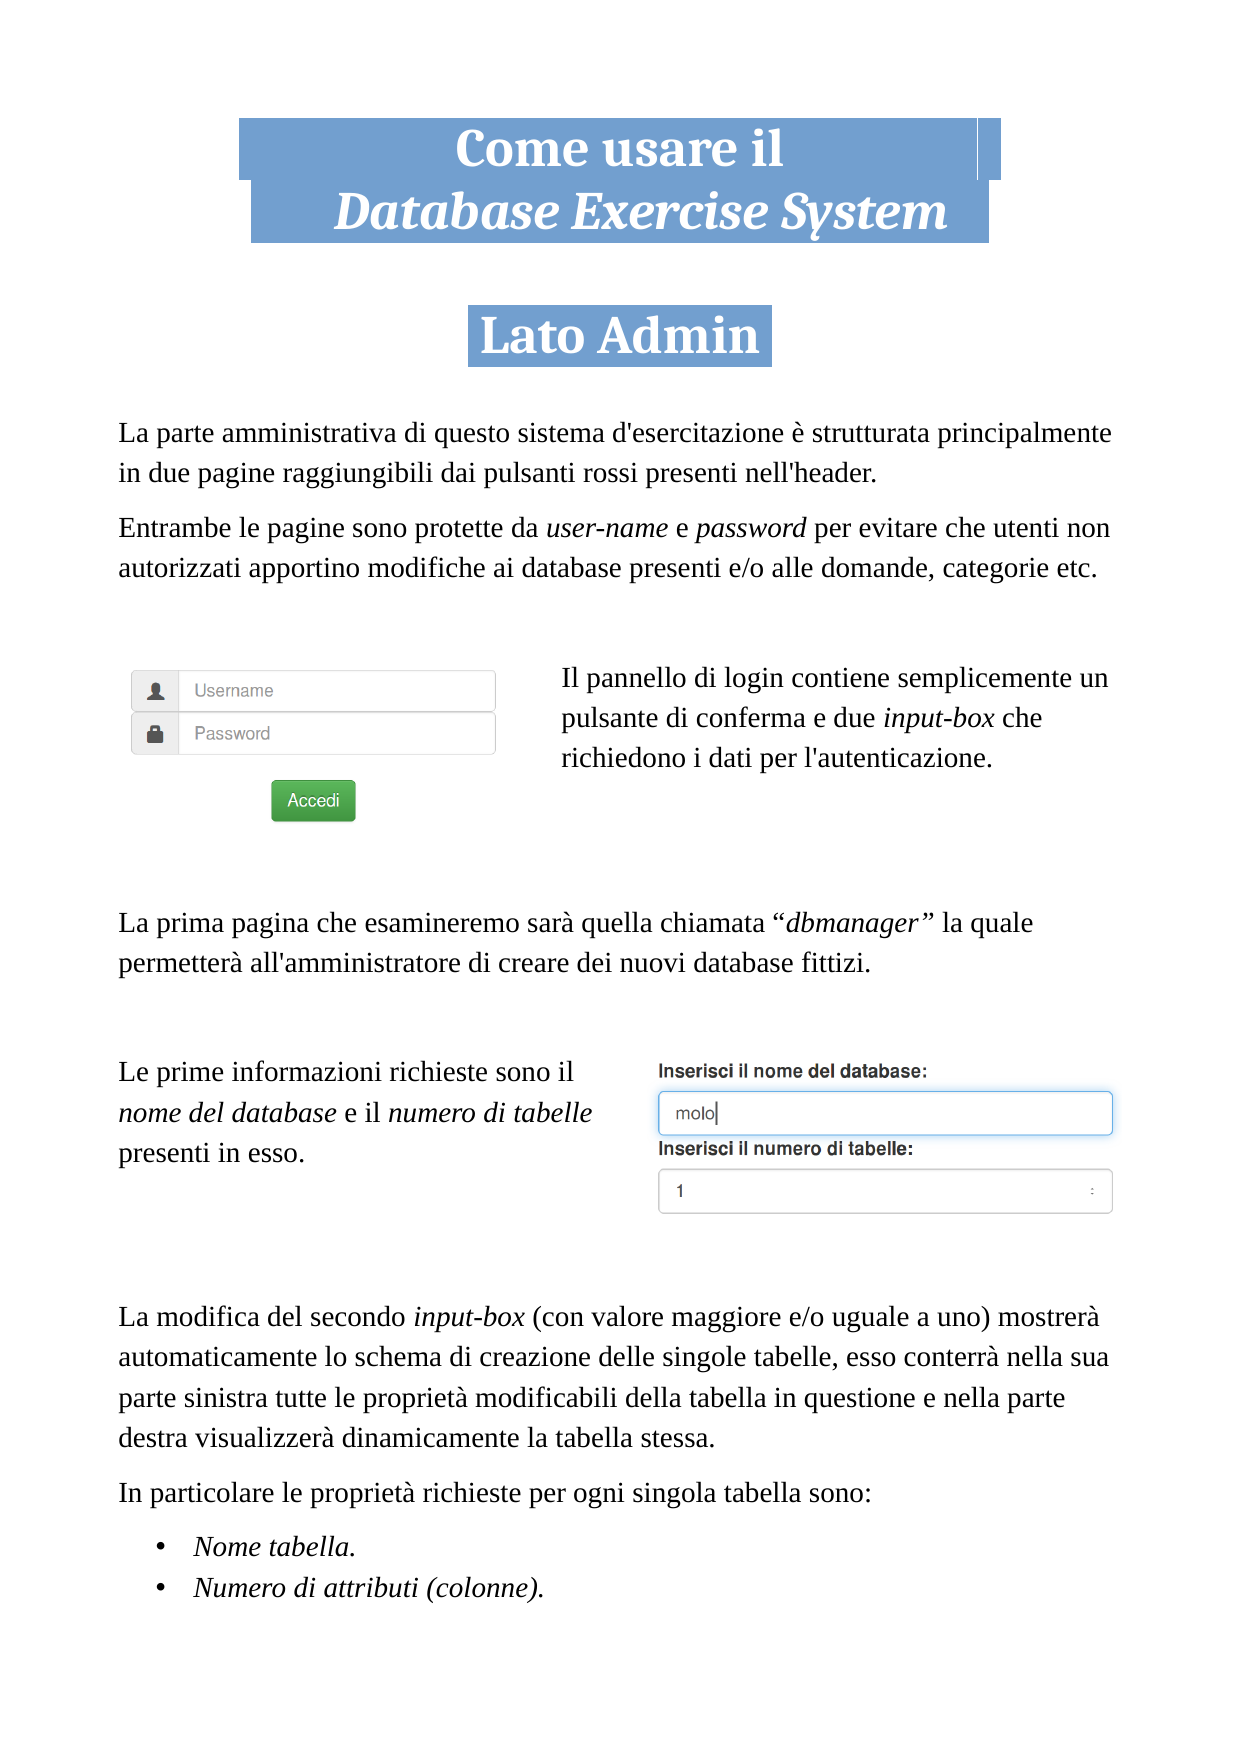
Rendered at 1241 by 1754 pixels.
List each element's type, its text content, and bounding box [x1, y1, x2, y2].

list Nome tabella. [156, 1529, 1122, 1563]
text Come usare il [118, 118, 1122, 180]
text La prima pagina che esamineremo sarà quella chiamata “dbmanager” la quale permetterà all'amministratore di creare dei nuovi database fittizi. [118, 905, 1122, 978]
text Database Exercise System [118, 180, 1122, 243]
text In particolare le proprietà richieste per ogni singola tabella sono: [118, 1475, 1122, 1508]
text La modifica del secondo input-box (con valore maggiore e/o uguale a uno) mostrerà automaticamente lo schema di creazione delle singole tabelle, esso conterrà nella sua parte sinistra tutte le proprietà modificabili della tabella in questione e nella parte destra visualizzerà dinamicamente la tabella stessa. [118, 1299, 1122, 1453]
picture [647, 1054, 1123, 1230]
list Numero di attributi (colonne). [156, 1570, 1122, 1603]
text Il pannello di login contiene semplicemente un pulsante di conferma e due input-box che richiedono i dati per l'autenticazione. [516, 660, 1122, 774]
text Le prime informazioni richieste sono il nome del database e il numero di tabelle presenti in esso. [118, 1054, 647, 1168]
text Lato Admin [118, 305, 1122, 367]
text La parte amministrativa di questo sistema d'esercitazione è strutturata principalmente in due pagine raggiungibili dai pulsanti rossi presenti nell'header. [118, 415, 1122, 489]
picture [118, 660, 516, 835]
text Entrambe le pagine sono protette da user-name e password per evitare che utenti non autorizzati apportino modifiche ai database presenti e/o alle domande, categorie etc. [118, 510, 1122, 584]
